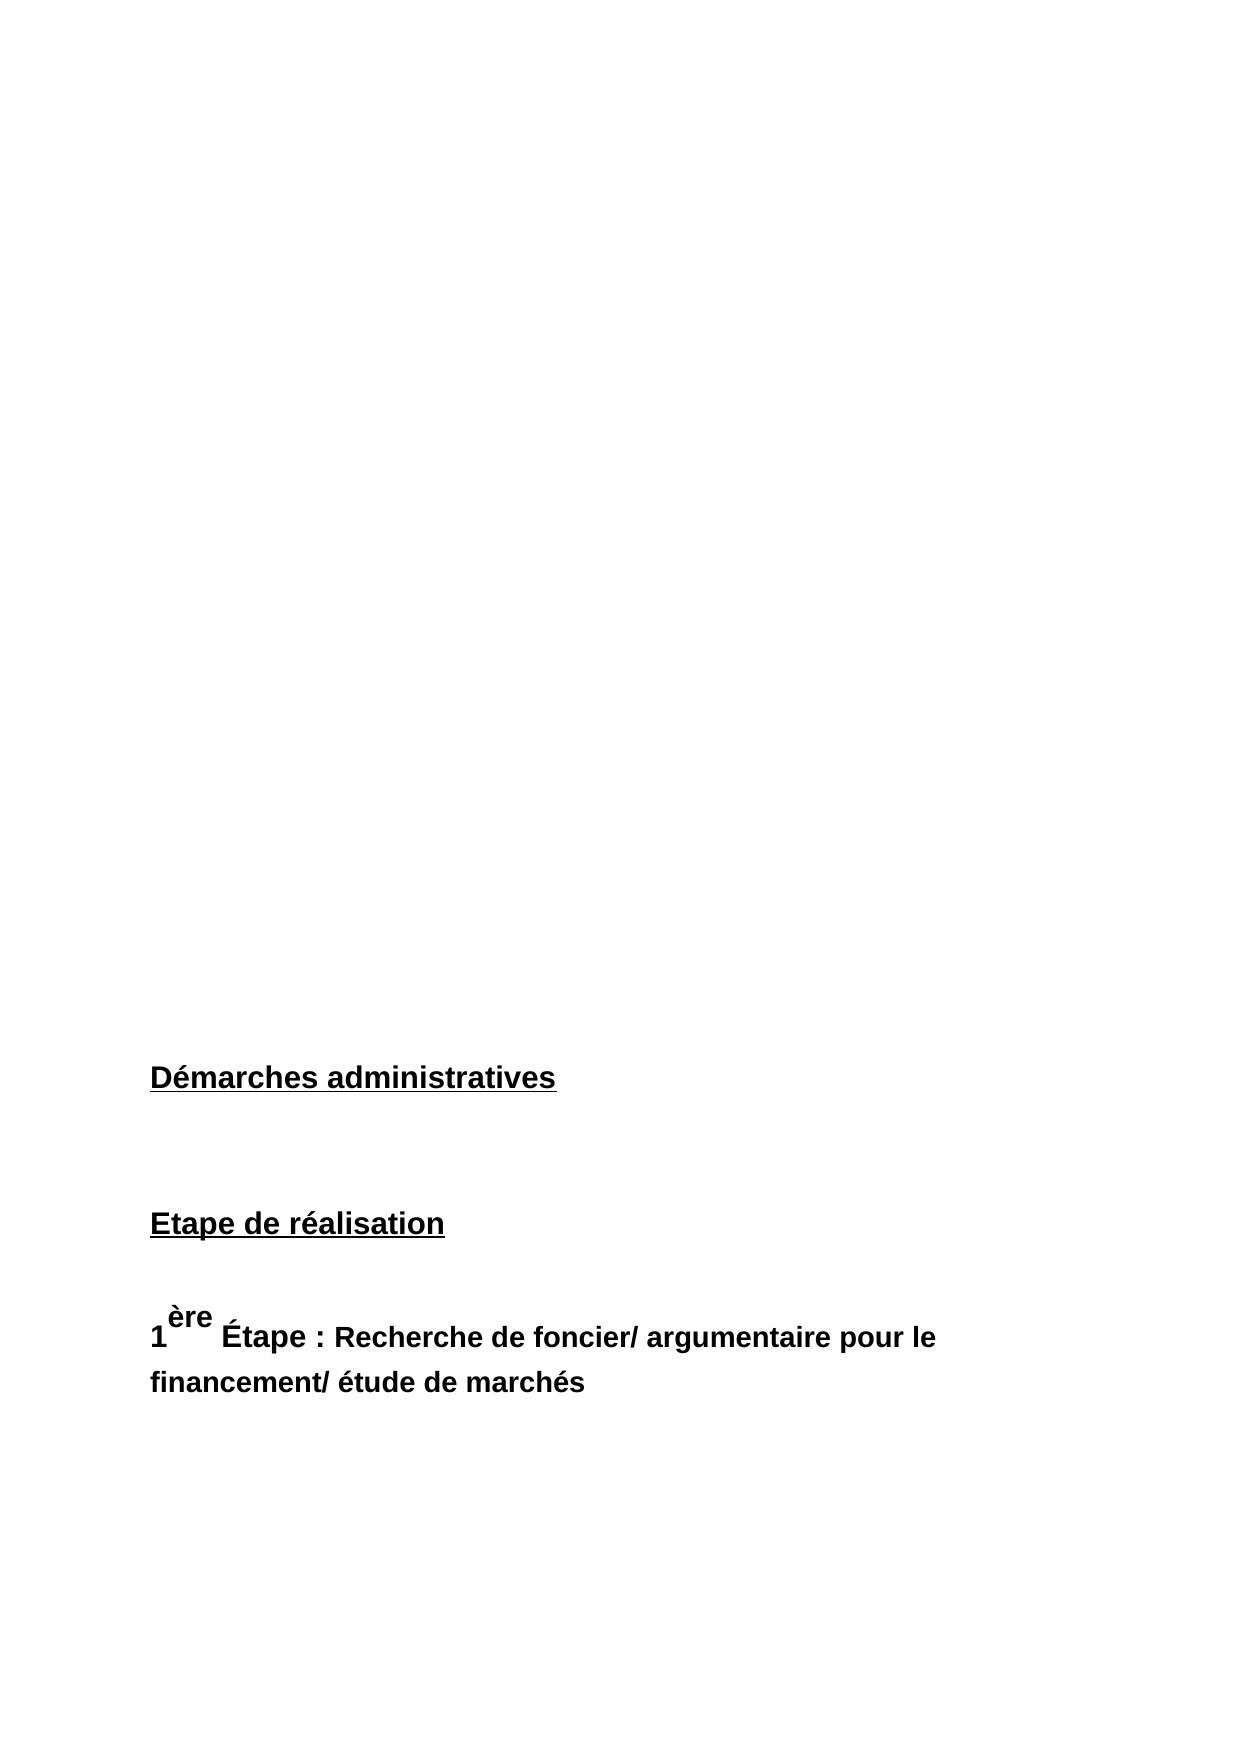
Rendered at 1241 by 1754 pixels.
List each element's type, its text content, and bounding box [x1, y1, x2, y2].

text Etape de réalisation [204, 1220, 1090, 1238]
text 1ère Étape : Recherche de foncier/ argumentaire pour le [150, 1324, 1090, 1354]
text Démarches administratives [150, 1074, 1090, 1092]
text financement/ étude de marchés [150, 1379, 1090, 1396]
text Etape de réalisation [150, 1220, 200, 1236]
